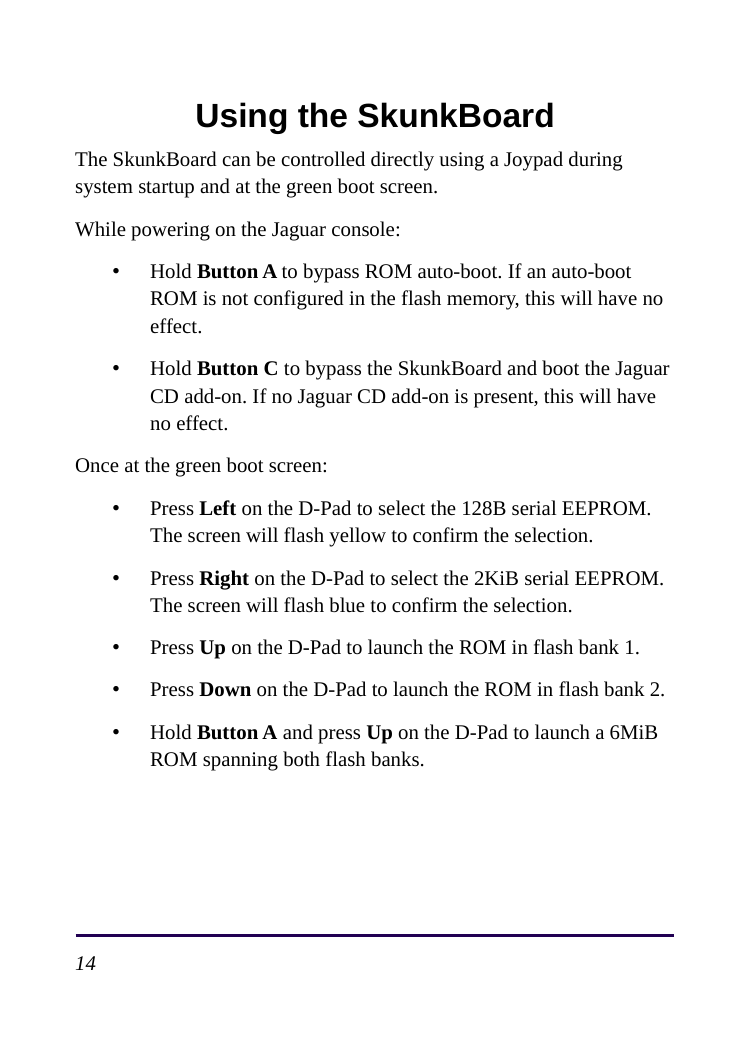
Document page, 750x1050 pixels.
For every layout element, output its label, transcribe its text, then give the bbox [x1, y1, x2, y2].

list Press Down on the D-Pad to launch the ROM in flash bank 2. [112, 677, 675, 701]
list Hold Button A and press Up on the D-Pad to launch a 6MiB ROM spanning both flash banks. [112, 719, 675, 771]
list Hold Button C to bypass the SkunkBoard and boot the Jaguar CD add-on. If no Jaguar CD add-on is present, this will have no effect. [112, 356, 675, 435]
list Press Up on the D-Pad to launch the ROM in flash bank 1. [112, 635, 675, 659]
list Hold Button A to bypass ROM auto-boot. If an auto-boot ROM is not configured in the flash memory, this will have no effect. [112, 259, 675, 338]
subtitle Using the SkunkBoard [75, 96, 675, 135]
text Once at the green boot screen: [75, 453, 675, 477]
text While powering on the Jaguar console: [75, 216, 675, 241]
list Press Left on the D-Pad to select the 128B serial EEPROM. The screen will flash yellow to confirm the selection. [112, 496, 675, 547]
text The SkunkBoard can be controlled directly using a Joypad during system startup and at the green boot screen. [75, 147, 675, 198]
list Press Right on the D-Pad to select the 2KiB serial EEPROM. The screen will flash blue to confirm the selection. [112, 565, 675, 617]
